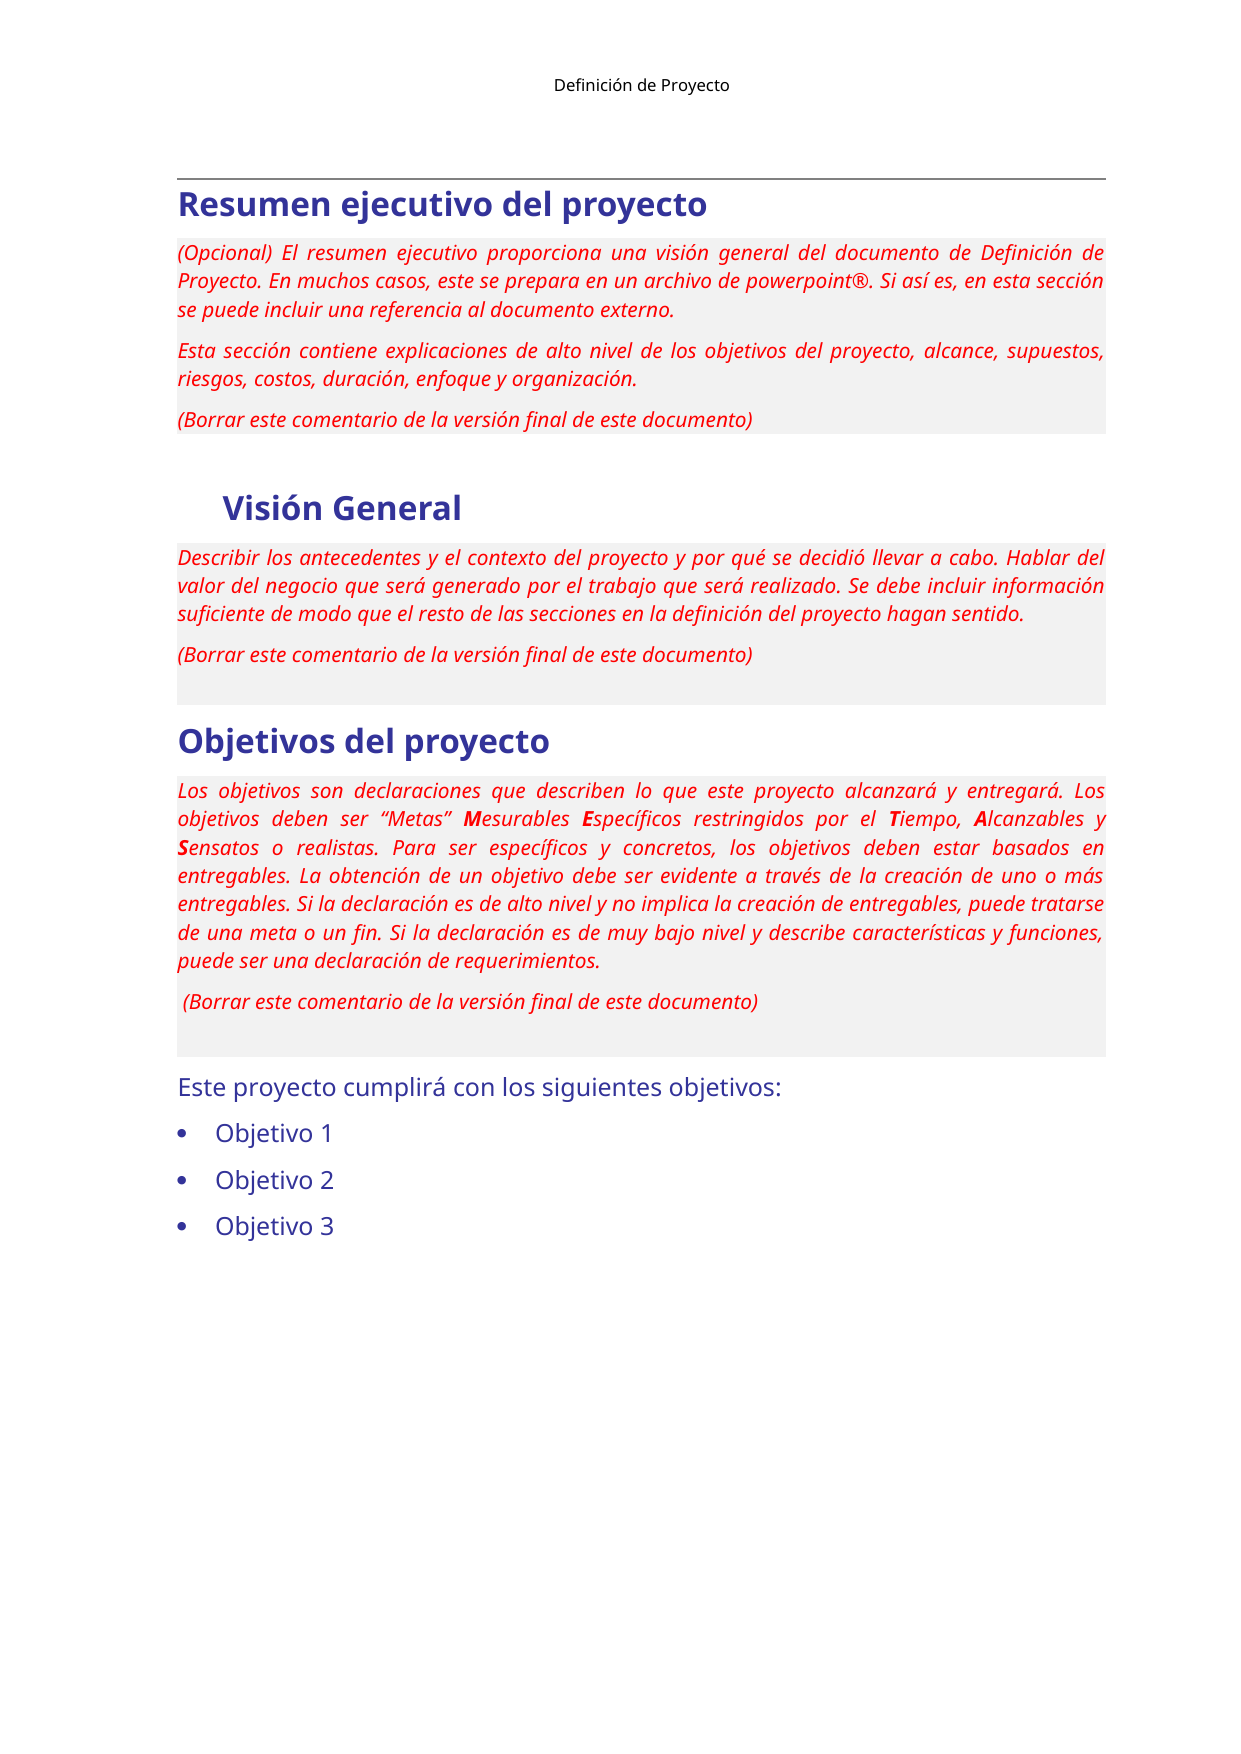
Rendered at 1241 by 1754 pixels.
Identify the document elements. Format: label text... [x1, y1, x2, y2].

subtitle Objetivos del proyecto [177, 718, 1106, 763]
text Esta sección contiene explicaciones de alto nivel de los objetivos del proyecto, alcance, supuestos, riesgos, costos, duración, enfoque y organización. [177, 336, 1106, 393]
text (Borrar este comentario de la versión final de este documento) [177, 405, 1106, 434]
text (Borrar este comentario de la versión final de este documento) [177, 640, 1106, 669]
subtitle Visión General [177, 446, 1106, 530]
list Objetivo 1 [177, 1116, 1106, 1150]
text (Opcional) El resumen ejecutivo proporciona una visión general del documento de Definición de Proyecto. En muchos casos, este se prepara en un archivo de powerpoint®. Si así es, en esta sección se puede incluir una referencia al documento externo. [177, 238, 1106, 323]
text Este proyecto cumplirá con los siguientes objetivos: [177, 1069, 1106, 1103]
text (Borrar este comentario de la versión final de este documento) [177, 987, 1106, 1016]
subtitle Resumen ejecutivo del proyecto [177, 180, 1106, 226]
list Objetivo 3 [177, 1209, 1106, 1243]
text Describir los antecedentes y el contexto del proyecto y por qué se decidió llevar a cabo. Hablar del valor del negocio que será generado por el trabajo que será realizado. Se debe incluir información suficiente de modo que el resto de las secciones en la definición del proyecto hagan sentido. [177, 543, 1106, 628]
list Objetivo 2 [177, 1162, 1106, 1196]
text Los objetivos son declaraciones que describen lo que este proyecto alcanzará y entregará. Los objetivos deben ser “Metas” Mesurables Específicos restringidos por el Tiempo, Alcanzables y Sensatos o realistas. Para ser específicos y concretos, los objetivos deben estar basados en entregables. La obtención de un objetivo debe ser evidente a través de la creación de uno o más entregables. Si la declaración es de alto nivel y no implica la creación de entregables, puede tratarse de una meta o un fin. Si la declaración es de muy bajo nivel y describe características y funciones, puede ser una declaración de requerimientos. [177, 776, 1106, 975]
